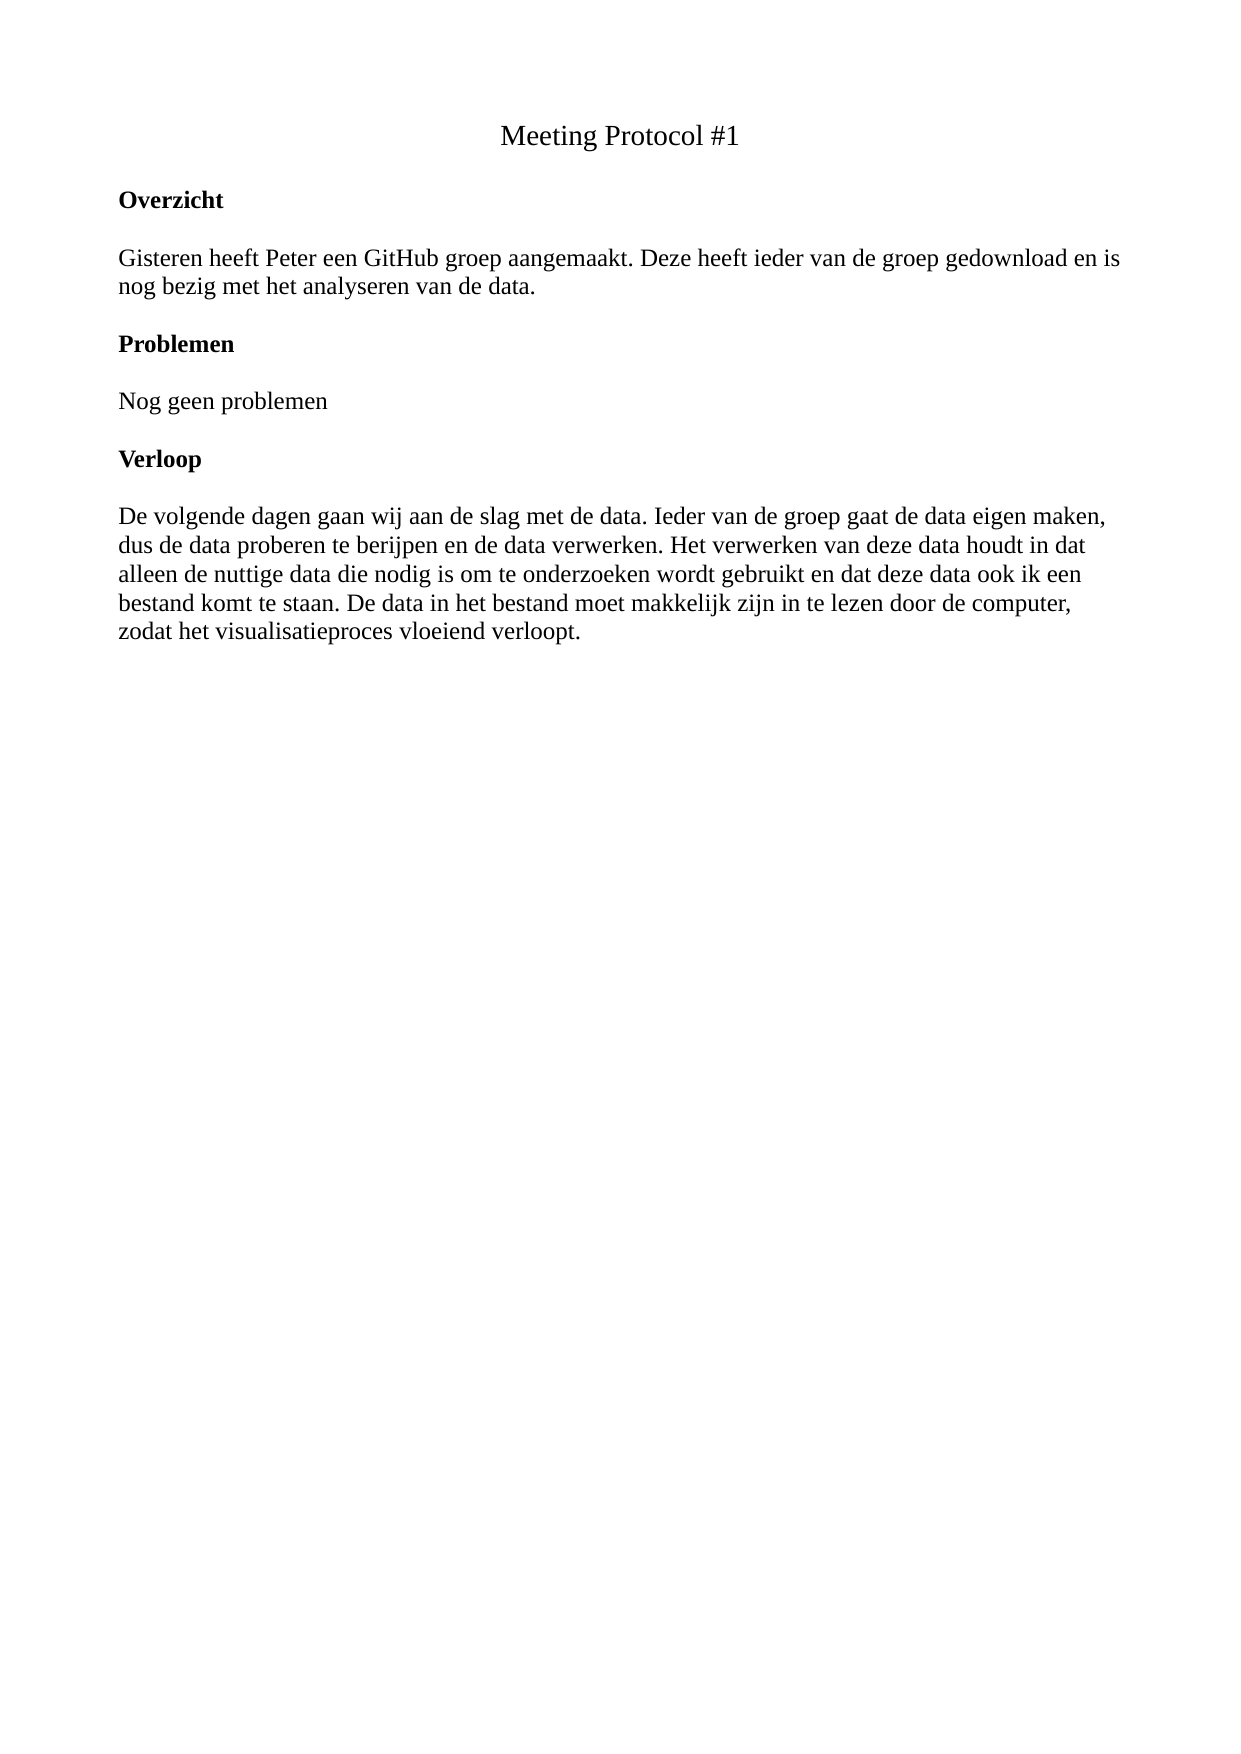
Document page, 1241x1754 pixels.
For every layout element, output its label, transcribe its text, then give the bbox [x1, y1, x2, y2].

text Gisteren heeft Peter een GitHub groep aangemaakt. Deze heeft ieder van de groep gedownload en is nog bezig met het analyseren van de data. [118, 243, 1122, 300]
text Verloop [118, 444, 1122, 473]
text Problemen [118, 329, 1122, 358]
text Overzicht [118, 185, 1122, 214]
text De volgende dagen gaan wij aan de slag met de data. Ieder van de groep gaat de data eigen maken, dus de data proberen te berijpen en de data verwerken. Het verwerken van deze data houdt in dat alleen de nuttige data die nodig is om te onderzoeken wordt gebruikt en dat deze data ook ik een bestand komt te staan. De data in het bestand moet makkelijk zijn in te lezen door de computer, zodat het visualisatieproces vloeiend verloopt. [118, 501, 1122, 645]
text Meeting Protocol #1 [118, 118, 1122, 152]
text Nog geen problemen [118, 386, 1122, 415]
